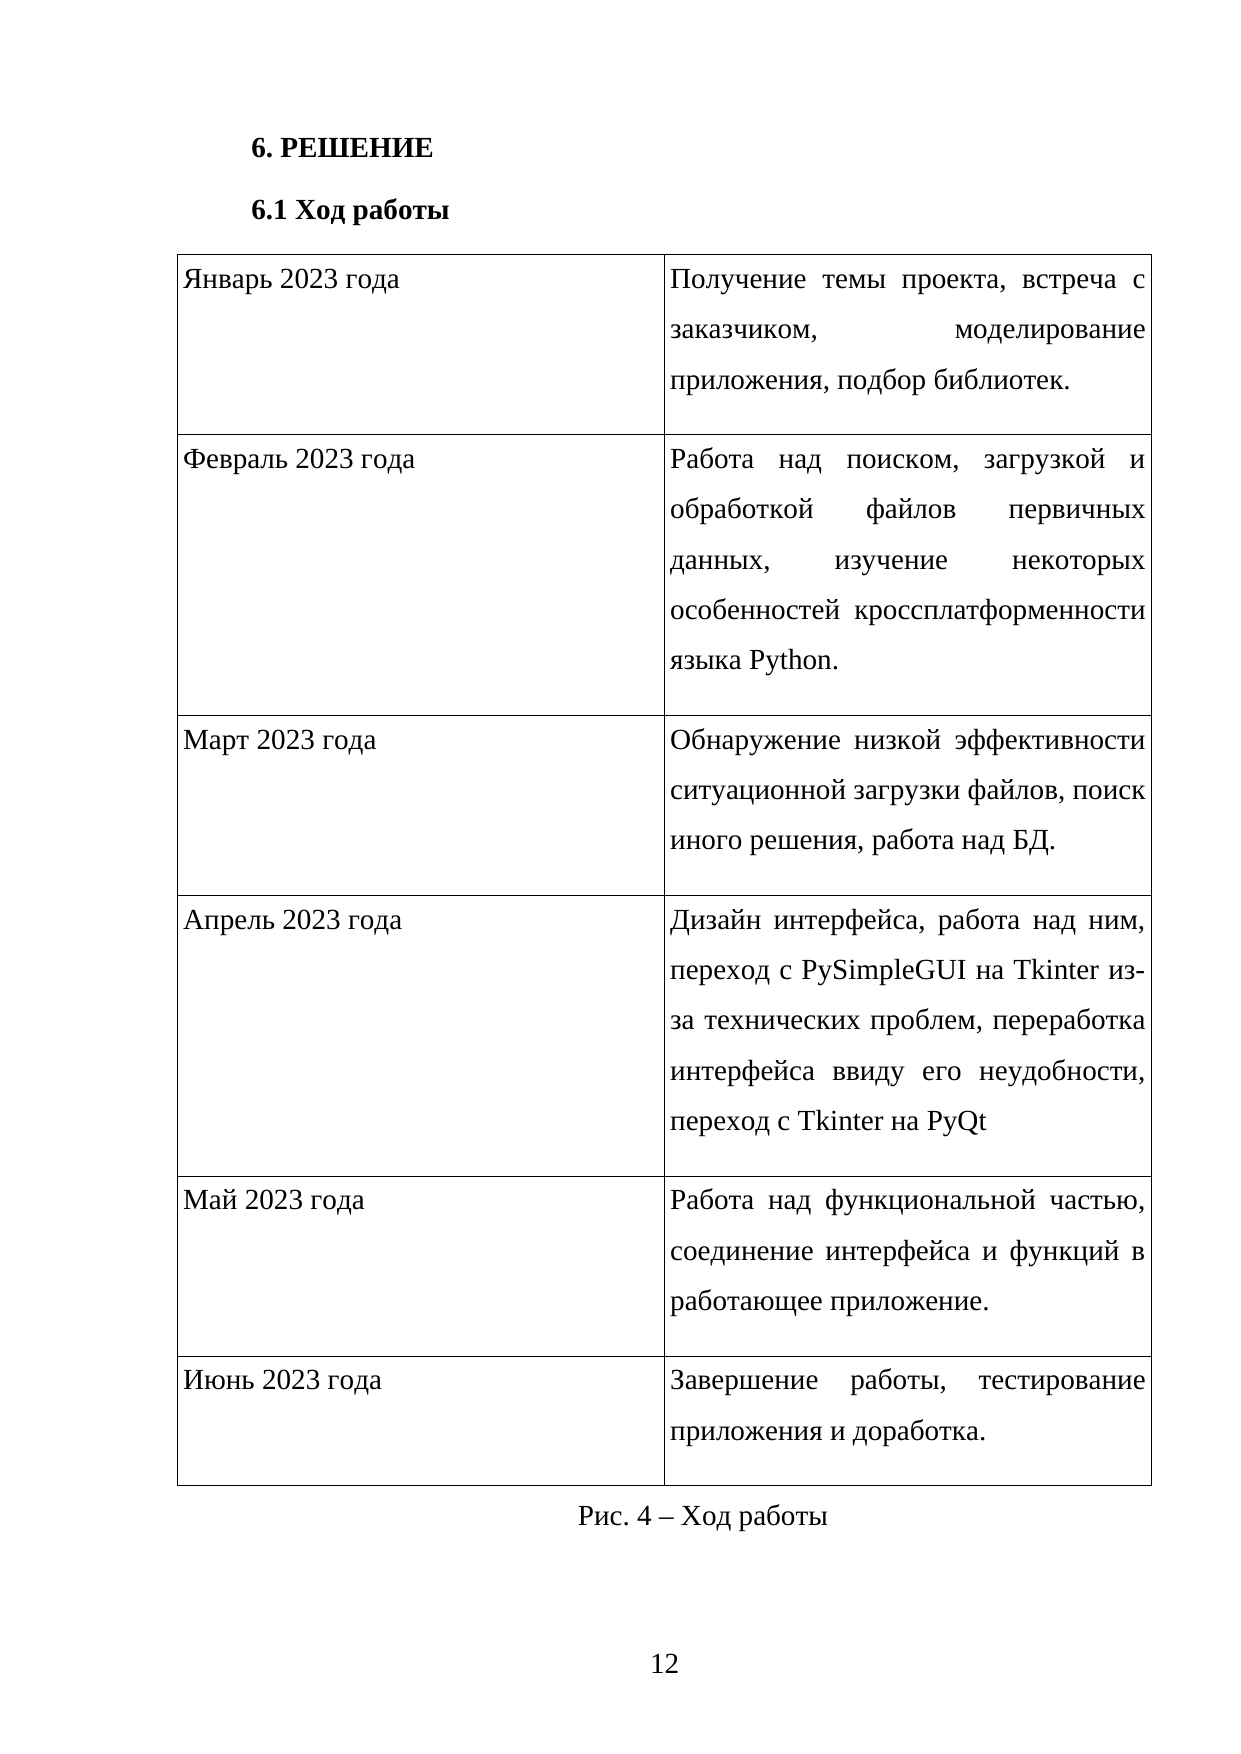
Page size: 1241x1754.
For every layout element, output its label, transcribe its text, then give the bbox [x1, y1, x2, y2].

text Рис. 4 – Ход работы [177, 1498, 1151, 1532]
table_cell Март 2023 года [178, 716, 664, 895]
table_cell Работа над поиском, загрузкой и обработкой файлов первичных данных, изучение некоторых особенностей кроссплатформенности языка Python. [665, 435, 1151, 715]
table_cell Май 2023 года [178, 1177, 664, 1356]
table_cell Дизайн интерфейса, работа над ним, переход с PySimpleGUI на Tkinter из-за технических проблем, переработка интерфейса ввиду его неудобности, переход с Tkinter на PyQt [665, 896, 1151, 1176]
table_cell Июнь 2023 года [178, 1357, 664, 1485]
table_cell Апрель 2023 года [178, 896, 664, 1176]
table_header Получение темы проекта, встреча с заказчиком, моделирование приложения, подбор библиотек. [665, 255, 1151, 434]
text 6. РЕШЕНИЕ [177, 130, 1151, 163]
text 6.1 Ход работы [177, 192, 1151, 226]
table_cell Обнаружение низкой эффективности ситуационной загрузки файлов, поиск иного решения, работа над БД. [665, 716, 1151, 895]
table_header Январь 2023 года [178, 255, 664, 434]
table_cell Февраль 2023 года [178, 435, 664, 715]
table_cell Завершение работы, тестирование приложения и доработка. [665, 1357, 1151, 1485]
table_cell Работа над функциональной частью, соединение интерфейса и функций в работающее приложение. [665, 1177, 1151, 1356]
